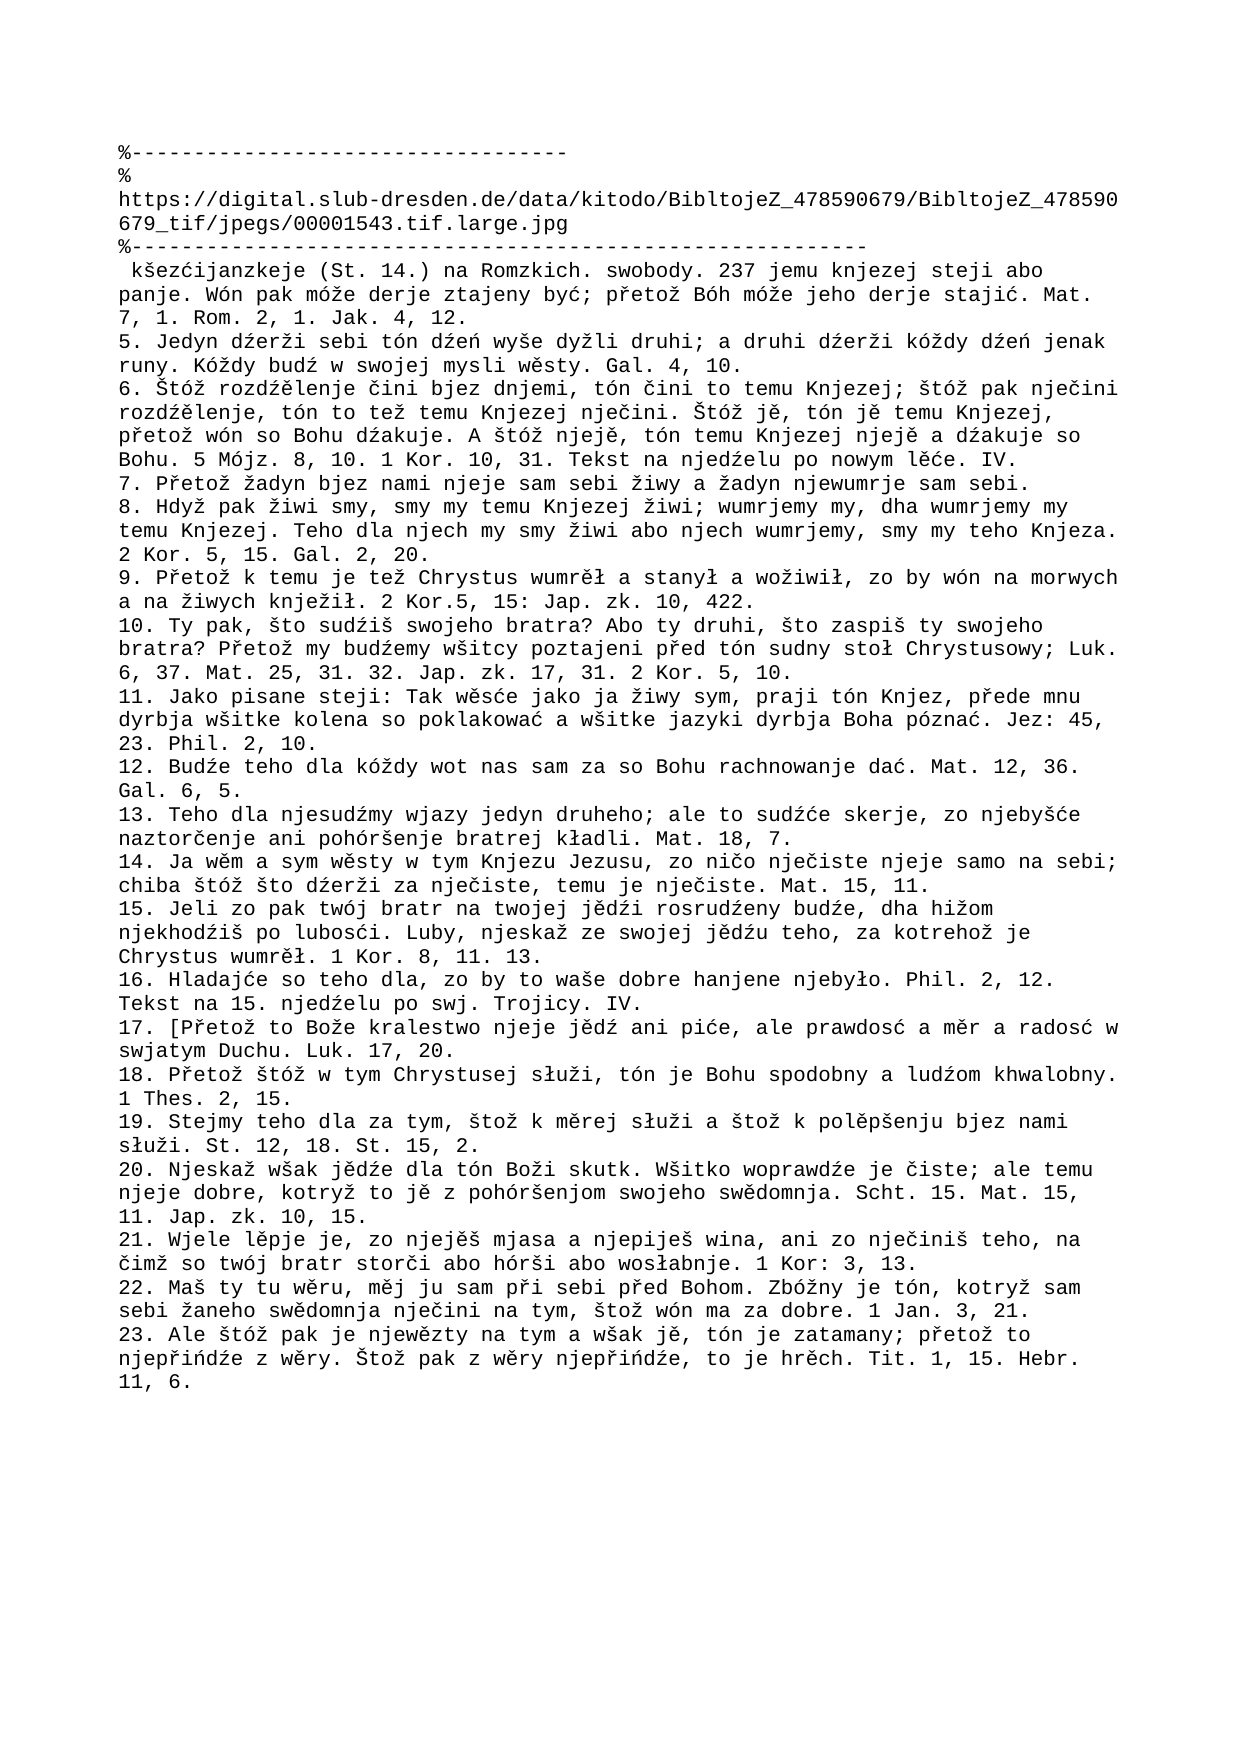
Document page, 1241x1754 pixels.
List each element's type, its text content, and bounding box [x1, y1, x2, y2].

text 19. Stejmy teho dla za tym, štož k měrej słuži a štož k polěpšenju bjez nami słuži. St. 12, 18. St. 15, 2. [118, 1111, 1122, 1158]
text 18. Přetož štóž w tym Chrystusej słuži, tón je Bohu spodobny a ludźom khwalobny. 1 Thes. 2, 15. [118, 1064, 1122, 1111]
text 21. Wjele lěpje je, zo njejěš mjasa a njepiješ wina, ani zo nječiniš teho, na čimž so twój bratr storči abo hórši abo wosłabnje. 1 Kor: 3, 13. [118, 1229, 1122, 1277]
text 23. Ale štóž pak je njewězty na tym a wšak jě, tón je zatamany; přetož to njepřińdźe z wěry. Štož pak z wěry njepřińdźe, to je hrěch. Tit. 1, 15. Hebr. 11, 6. [118, 1324, 1122, 1395]
text 16. Hladajće so teho dla, zo by to waše dobre hanjene njebyło. Phil. 2, 12. Tekst na 15. njedźelu po swj. Trojicy. IV. [118, 969, 1122, 1017]
text 9. Přetož k temu je tež Chrystus wumrěł a stanył a wožiwił, zo by wón na morwych a na žiwych knježił. 2 Kor.5, 15: Jap. zk. 10, 422. [118, 567, 1122, 615]
text % https://digital.slub-dresden.de/data/kitodo/BibltojeZ_478590679/BibltojeZ_478590679_tif/jpegs/00001543.tif.large.jpg [118, 165, 1122, 236]
text %----------------------------------- [118, 142, 1122, 165]
text 6. Štóž rozdźělenje čini bjez dnjemi, tón čini to temu Knjezej; štóž pak nječini rozdźělenje, tón to tež temu Knjezej nječini. Štóž jě, tón jě temu Knjezej, přetož wón so Bohu dźakuje. A štóž njejě, tón temu Knjezej njejě a dźakuje so Bohu. 5 Mójz. 8, 10. 1 Kor. 10, 31. Tekst na njedźelu po nowym lěće. IV. [118, 378, 1122, 473]
text 15. Jeli zo pak twój bratr na twojej jědźi rosrudźeny budźe, dha hižom njekhodźiš po lubosći. Luby, njeskaž ze swojej jědźu teho, za kotrehož je Chrystus wumrěł. 1 Kor. 8, 11. 13. [118, 898, 1122, 969]
text %----------------------------------------------------------- [118, 236, 1122, 260]
text 10. Ty pak, što sudźiš swojeho bratra? Abo ty druhi, što zaspiš ty swojeho bratra? Přetož my budźemy wšitcy poztajeni před tón sudny stoł Chrystusowy; Luk. 6, 37. Mat. 25, 31. 32. Jap. zk. 17, 31. 2 Kor. 5, 10. [118, 615, 1122, 686]
text kšezćijanzkeje (St. 14.) na Romzkich. swobody. 237 jemu knjezej steji abo panje. Wón pak móže derje ztajeny być; přetož Bóh móže jeho derje stajić. Mat. 7, 1. Rom. 2, 1. Jak. 4, 12. [118, 260, 1122, 331]
text 7. Přetož žadyn bjez nami njeje sam sebi žiwy a žadyn njewumrje sam sebi. [118, 473, 1122, 496]
text 5. Jedyn dźerži sebi tón dźeń wyše dyžli druhi; a druhi dźerži kóždy dźeń jenak runy. Kóždy budź w swojej mysli wěsty. Gal. 4, 10. [118, 331, 1122, 378]
text 8. Hdyž pak žiwi smy, smy my temu Knjezej žiwi; wumrjemy my, dha wumrjemy my temu Knjezej. Teho dla njech my smy žiwi abo njech wumrjemy, smy my teho Knjeza. 2 Kor. 5, 15. Gal. 2, 20. [118, 496, 1122, 567]
text 20. Njeskaž wšak jědźe dla tón Boži skutk. Wšitko woprawdźe je čiste; ale temu njeje dobre, kotryž to jě z pohóršenjom swojeho swědomnja. Scht. 15. Mat. 15, 11. Jap. zk. 10, 15. [118, 1158, 1122, 1229]
text 13. Teho dla njesudźmy wjazy jedyn druheho; ale to sudźće skerje, zo njebyšće naztorčenje ani pohóršenje bratrej kładli. Mat. 18, 7. [118, 804, 1122, 851]
text 17. [Přetož to Bože kralestwo njeje jědź ani piće, ale prawdosć a měr a radosć w swjatym Duchu. Luk. 17, 20. [118, 1017, 1122, 1064]
text 11. Jako pisane steji: Tak wěsće jako ja žiwy sym, praji tón Knjez, přede mnu dyrbja wšitke kolena so poklakować a wšitke jazyki dyrbja Boha póznać. Jez: 45, 23. Phil. 2, 10. [118, 686, 1122, 757]
text 12. Budźe teho dla kóždy wot nas sam za so Bohu rachnowanje dać. Mat. 12, 36. Gal. 6, 5. [118, 757, 1122, 804]
text 14. Ja wěm a sym wěsty w tym Knjezu Jezusu, zo ničo nječiste njeje samo na sebi; chiba štóž što dźerži za nječiste, temu je nječiste. Mat. 15, 11. [118, 851, 1122, 898]
text 22. Maš ty tu wěru, měj ju sam při sebi před Bohom. Zbóžny je tón, kotryž sam sebi žaneho swědomnja nječini na tym, štož wón ma za dobre. 1 Jan. 3, 21. [118, 1277, 1122, 1324]
